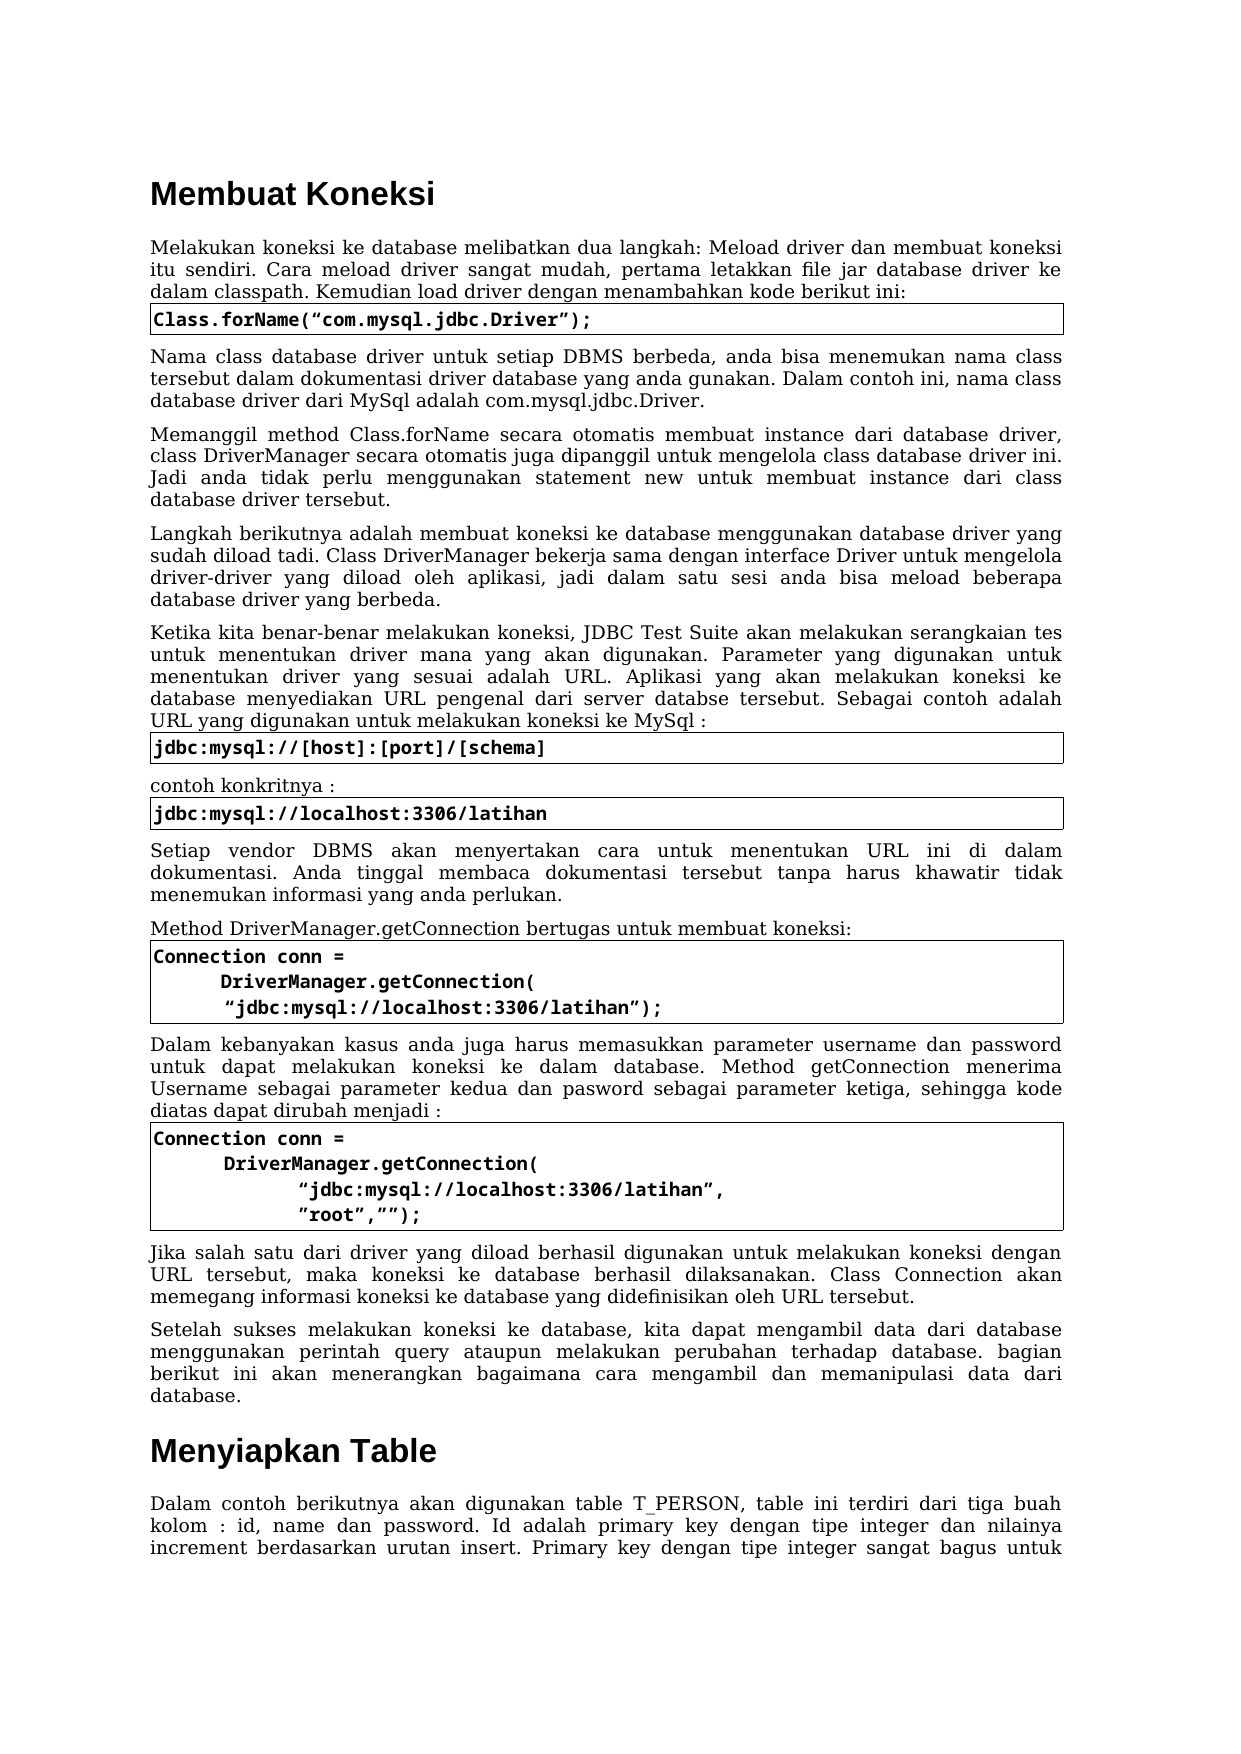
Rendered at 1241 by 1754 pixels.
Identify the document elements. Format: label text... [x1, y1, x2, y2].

text Dalam kebanyakan kasus anda juga harus memasukkan parameter username dan password untuk dapat melakukan koneksi ke dalam database. Method getConnection menerima Username sebagai parameter kedua dan pasword sebagai parameter ketiga, sehingga kode diatas dapat dirubah menjadi : [150, 1034, 1063, 1122]
text Method DriverManager.getConnection bertugas untuk membuat koneksi: [150, 918, 1063, 940]
text jdbc:mysql://localhost:3306/latihan [151, 798, 1063, 829]
text ”root”,””); [151, 1198, 1063, 1230]
text Jika salah satu dari driver yang diload berhasil digunakan untuk melakukan koneksi dengan URL tersebut, maka koneksi ke database berhasil dilaksanakan. Class Connection akan memegang informasi koneksi ke database yang didefinisikan oleh URL tersebut. [150, 1242, 1063, 1308]
text Class.forName(“com.mysql.jdbc.Driver”); [151, 304, 1063, 334]
text contoh konkritnya : [150, 775, 1063, 797]
text Melakukan koneksi ke database melibatkan dua langkah: Meload driver dan membuat koneksi itu sendiri. Cara meload driver sangat mudah, pertama letakkan file jar database driver ke dalam classpath. Kemudian load driver dengan menambahkan kode berikut ini: [150, 237, 1063, 303]
subtitle Membuat Koneksi [150, 176, 1063, 213]
text jdbc:mysql://[host]:[port]/[schema] [151, 733, 1063, 763]
text Langkah berikutnya adalah membuat koneksi ke database menggunakan database driver yang sudah diload tadi. Class DriverManager bekerja sama dengan interface Driver untuk mengelola driver-driver yang diload oleh aplikasi, jadi dalam satu sesi anda bisa meload beberapa database driver yang berbeda. [150, 523, 1063, 610]
text Setelah sukses melakukan koneksi ke database, kita dapat mengambil data dari database menggunakan perintah query ataupun melakukan perubahan terhadap database. bagian berikut ini akan menerangkan bagaimana cara mengambil dan memanipulasi data dari database. [150, 1319, 1063, 1407]
subtitle Menyiapkan Table [150, 1432, 1063, 1469]
text Dalam contoh berikutnya akan digunakan table T_PERSON, table ini terdiri dari tiga buah kolom : id, name dan password. Id adalah primary key dengan tipe integer dan nilainya increment berdasarkan urutan insert. Primary key dengan tipe integer sangat bagus untuk [150, 1493, 1063, 1559]
text Setiap vendor DBMS akan menyertakan cara untuk menentukan URL ini di dalam dokumentasi. Anda tinggal membaca dokumentasi tersebut tanpa harus khawatir tidak menemukan informasi yang anda perlukan. [150, 841, 1063, 906]
text Connection conn = [151, 1123, 1063, 1147]
text “jdbc:mysql://localhost:3306/latihan”); [151, 991, 1063, 1023]
text Memanggil method Class.forName secara otomatis membuat instance dari database driver, class DriverManager secara otomatis juga dipanggil untuk mengelola class database driver ini. Jadi anda tidak perlu menggunakan statement new untuk membuat instance dari class database driver tersebut. [150, 424, 1063, 511]
text Nama class database driver untuk setiap DBMS berbeda, anda bisa menemukan nama class tersebut dalam dokumentasi driver database yang anda gunakan. Dalam contoh ini, nama class database driver dari MySql adalah com.mysql.jdbc.Driver. [150, 346, 1063, 412]
text DriverManager.getConnection( [151, 1147, 1063, 1173]
text DriverManager.getConnection( [151, 965, 1063, 991]
text Connection conn = [151, 941, 1063, 965]
text Ketika kita benar-benar melakukan koneksi, JDBC Test Suite akan melakukan serangkaian tes untuk menentukan driver mana yang akan digunakan. Parameter yang digunakan untuk menentukan driver yang sesuai adalah URL. Aplikasi yang akan melakukan koneksi ke database menyediakan URL pengenal dari server databse tersebut. Sebagai contoh adalah URL yang digunakan untuk melakukan koneksi ke MySql : [150, 622, 1063, 732]
text “jdbc:mysql://localhost:3306/latihan”, [151, 1173, 1063, 1198]
